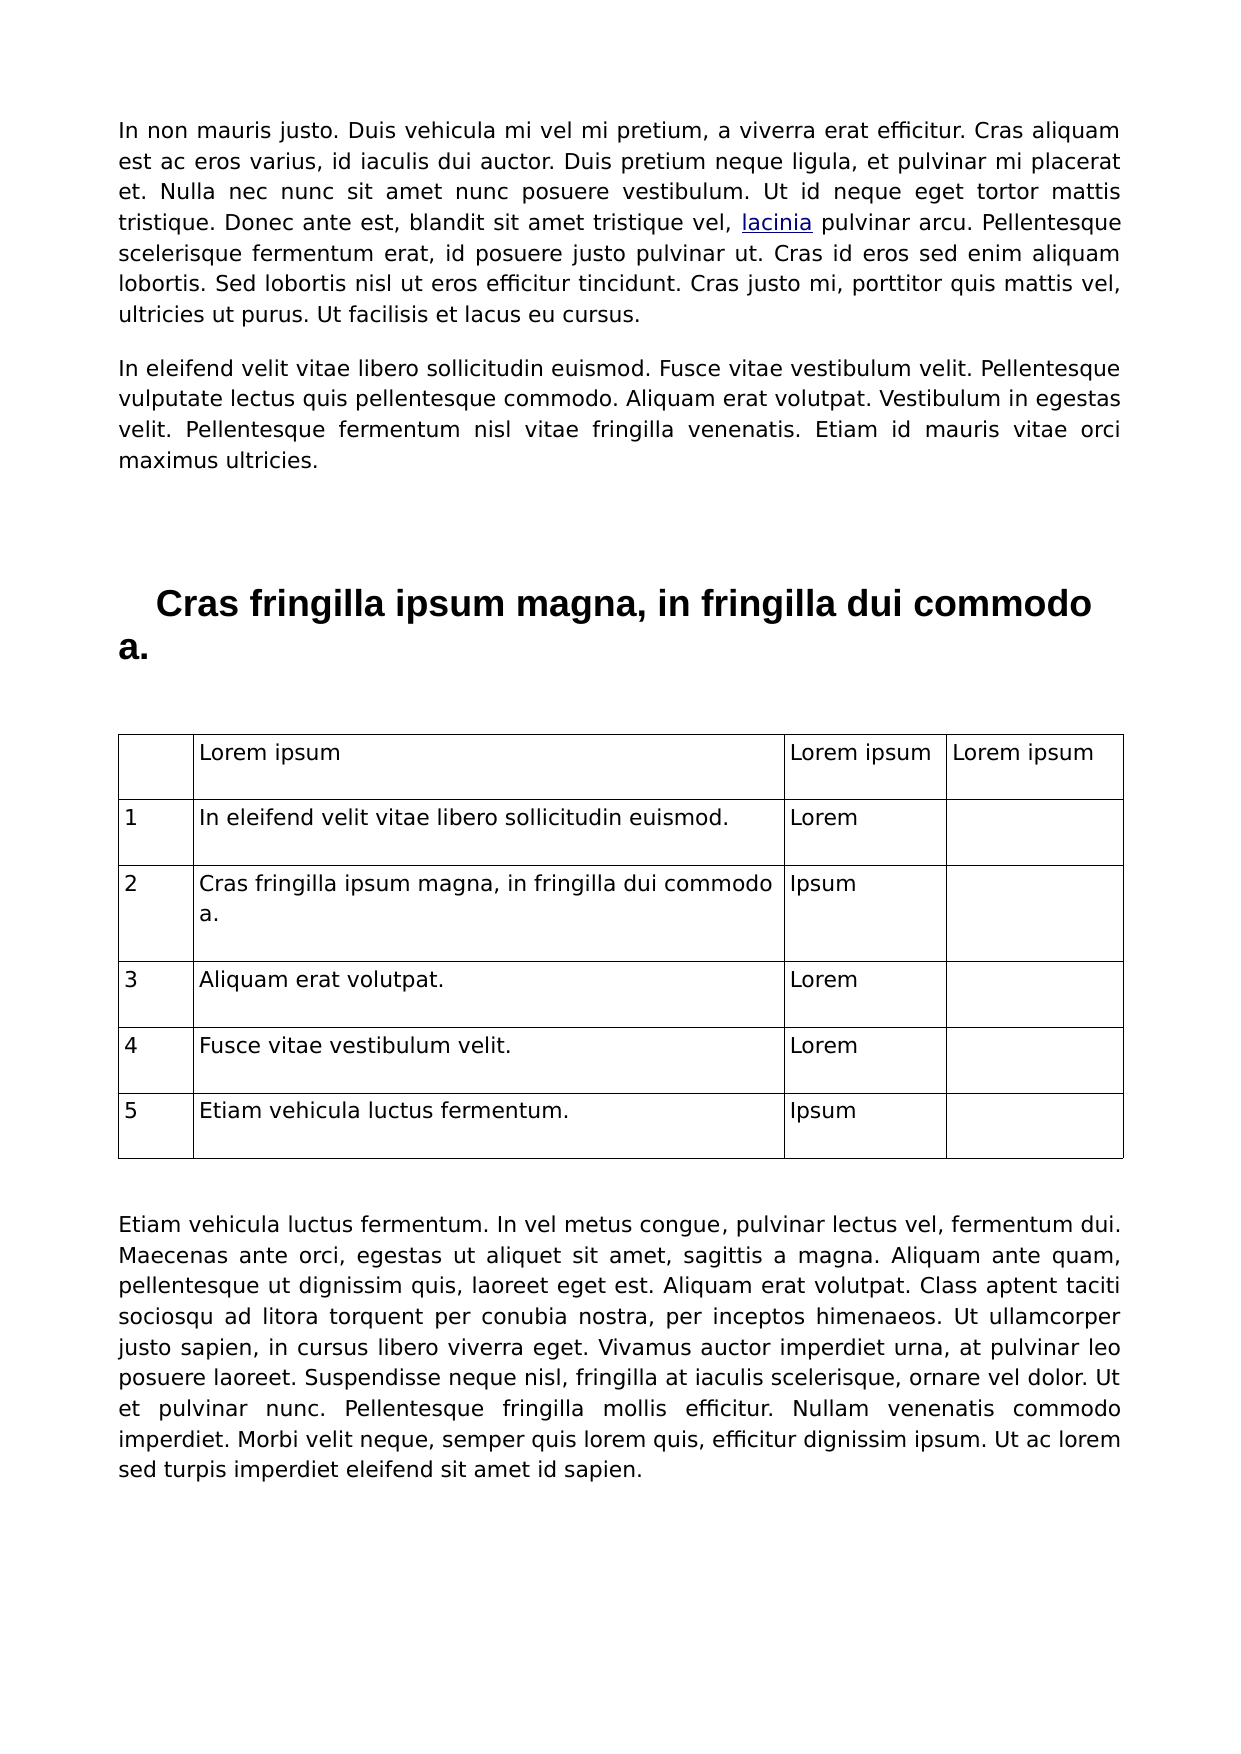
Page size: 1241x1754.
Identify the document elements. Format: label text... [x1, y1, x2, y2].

table_cell Lorem [785, 1028, 946, 1092]
table_header Lorem ipsum [194, 735, 784, 799]
table_cell Cras fringilla ipsum magna, in fringilla dui commodo a. [194, 866, 784, 961]
table_header [119, 735, 193, 799]
table_cell [947, 962, 1123, 1027]
table_cell Lorem [785, 962, 946, 1027]
table_cell Etiam vehicula luctus fermentum. [194, 1094, 784, 1158]
table_cell Fusce vitae vestibulum velit. [194, 1028, 784, 1092]
text In eleifend velit vitae libero sollicitudin euismod. Fusce vitae vestibulum velit. Pellentesque vulputate lectus quis pellentesque commodo. Aliquam erat volutpat. Vestibulum in egestas velit. Pellentesque fermentum nisl vitae fringilla venenatis. Etiam id mauris vitae orci maximus ultricies. [118, 356, 1122, 473]
table_cell [947, 1094, 1123, 1158]
table_cell [947, 866, 1123, 961]
text Etiam vehicula luctus fermentum. In vel metus congue, pulvinar lectus vel, fermentum dui. Maecenas ante orci, egestas ut aliquet sit amet, sagittis a magna. Aliquam ante quam, pellentesque ut dignissim quis, laoreet eget est. Aliquam erat volutpat. Class aptent taciti sociosqu ad litora torquent per conubia nostra, per inceptos himenaeos. Ut ullamcorper justo sapien, in cursus libero viverra eget. Vivamus auctor imperdiet urna, at pulvinar leo posuere laoreet. Suspendisse neque nisl, fringilla at iaculis scelerisque, ornare vel dolor. Ut et pulvinar nunc. Pellentesque fringilla mollis efficitur. Nullam venenatis commodo imperdiet. Morbi velit neque, semper quis lorem quis, efficitur dignissim ipsum. Ut ac lorem sed turpis imperdiet eleifend sit amet id sapien. [118, 1212, 1122, 1483]
table_header Lorem ipsum [947, 735, 1123, 799]
table_cell 4 [119, 1028, 193, 1092]
table_cell [947, 1028, 1123, 1092]
table_cell 2 [119, 866, 193, 961]
text In non mauris justo. Duis vehicula mi vel mi pretium, a viverra erat efficitur. Cras aliquam est ac eros varius, id iaculis dui auctor. Duis pretium neque ligula, et pulvinar mi placerat et. Nulla nec nunc sit amet nunc posuere vestibulum. Ut id neque eget tortor mattis tristique. Donec ante est, blandit sit amet tristique vel, lacinia pulvinar arcu. Pellentesque scelerisque fermentum erat, id posuere justo pulvinar ut. Cras id eros sed enim aliquam lobortis. Sed lobortis nisl ut eros efficitur tincidunt. Cras justo mi, porttitor quis mattis vel, ultricies ut purus. Ut facilisis et lacus eu cursus. [118, 118, 1122, 327]
table_cell Ipsum [785, 1094, 946, 1158]
table_cell Lorem [785, 800, 946, 865]
table_cell 5 [119, 1094, 193, 1158]
table_cell 1 [119, 800, 193, 865]
table_cell Ipsum [785, 866, 946, 961]
table_cell Aliquam erat volutpat. [194, 962, 784, 1027]
table_cell In eleifend velit vitae libero sollicitudin euismod. [194, 800, 784, 865]
table_cell 3 [119, 962, 193, 1027]
table_header Lorem ipsum [785, 735, 946, 799]
subtitle Cras fringilla ipsum magna, in fringilla dui commodo a. [118, 581, 1122, 667]
table_cell [947, 800, 1123, 865]
